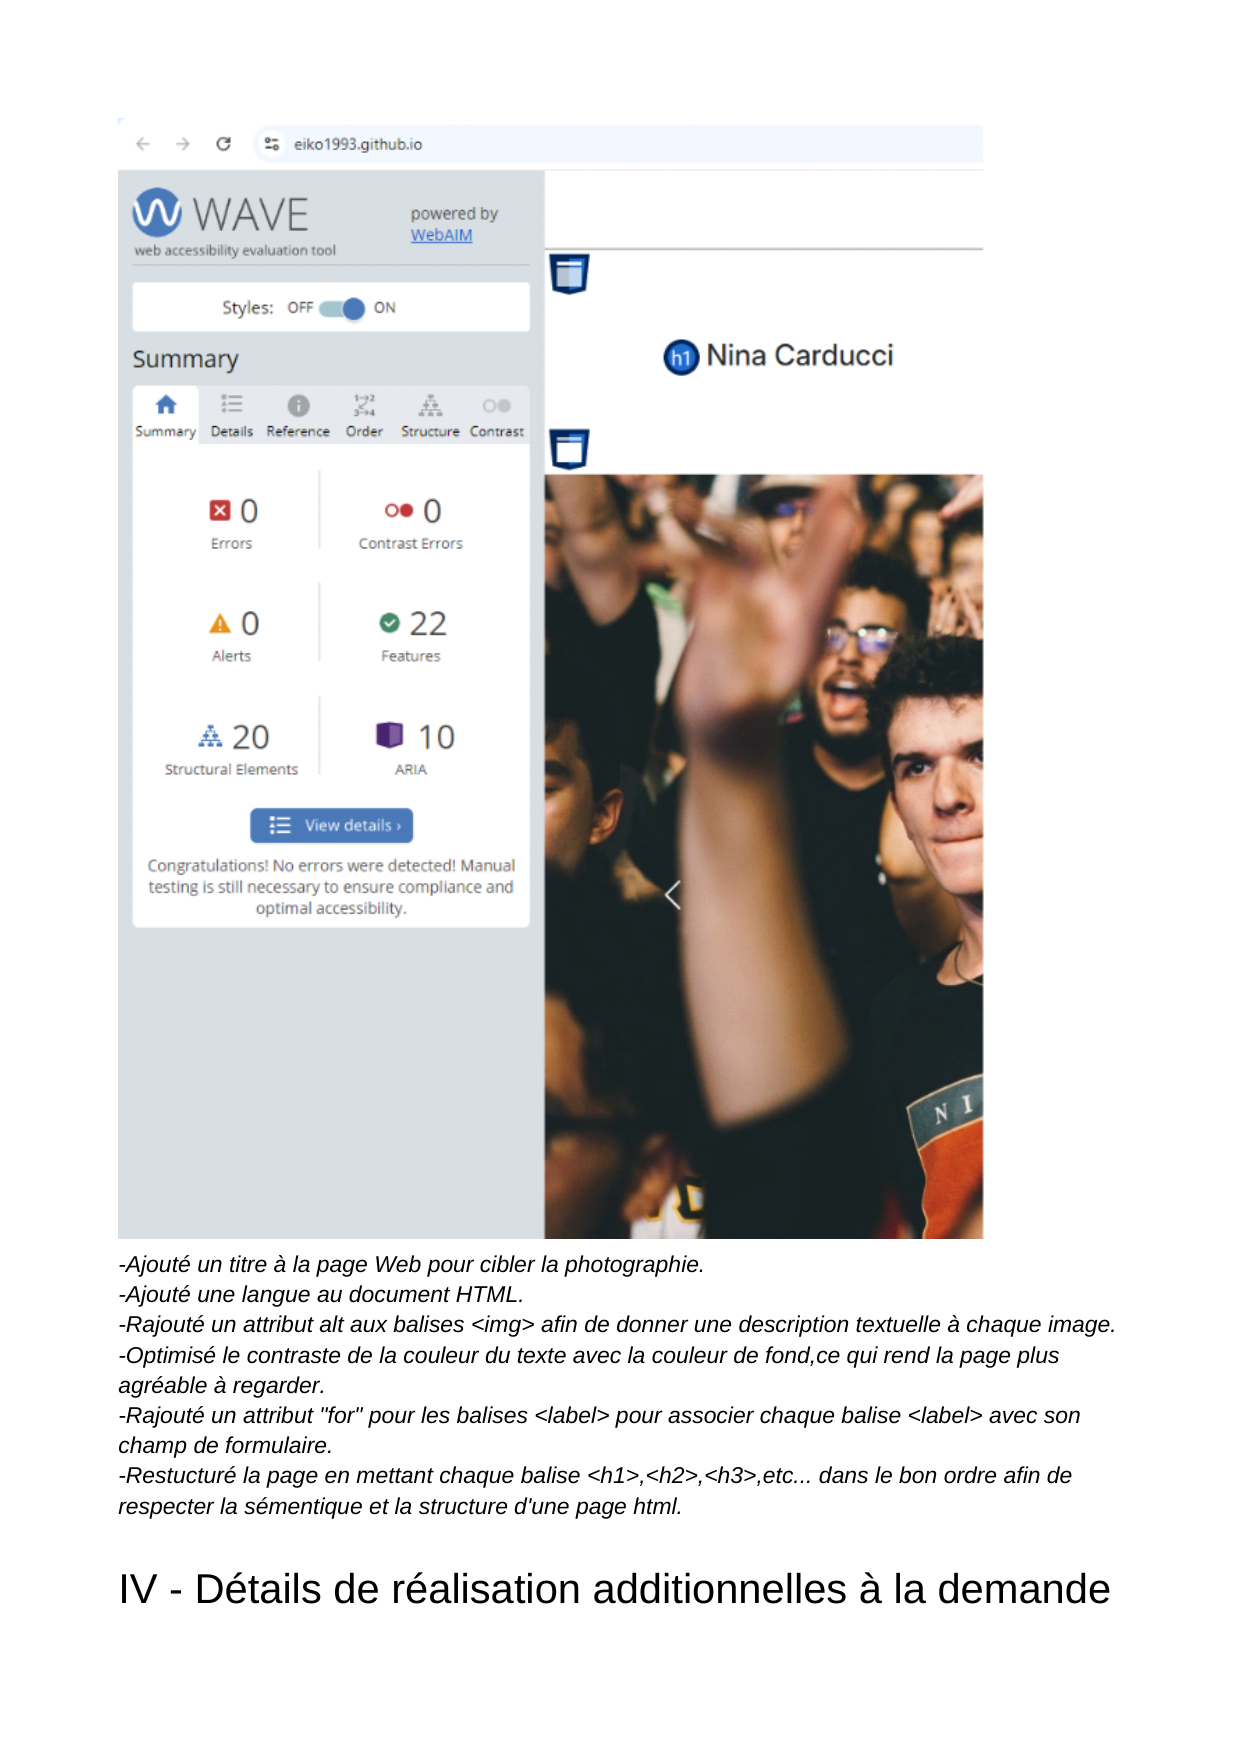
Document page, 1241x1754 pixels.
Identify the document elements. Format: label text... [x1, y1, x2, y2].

text -Rajouté un attribut "for" pour les balises <label> pour associer chaque balise <label> avec son champ de formulaire. [118, 1402, 1122, 1458]
text -Optimisé le contraste de la couleur du texte avec la couleur de fond,ce qui rend la page plus agréable à regarder. [118, 1342, 1122, 1398]
text IV - Détails de réalisation additionnelles à la demande [118, 1564, 1122, 1612]
text -Rajouté un attribut alt aux balises <img> afin de donner une description textuelle à chaque image. [118, 1311, 1122, 1338]
text -Ajouté un titre à la page Web pour cibler la photographie. [118, 1251, 1122, 1277]
text -Restucturé la page en mettant chaque balise <h1>,<h2>,<h3>,etc... dans le bon ordre afin de respecter la sémentique et la structure d'une page html. [118, 1462, 1122, 1519]
text -Ajouté une langue au document HTML. [118, 1281, 1122, 1307]
